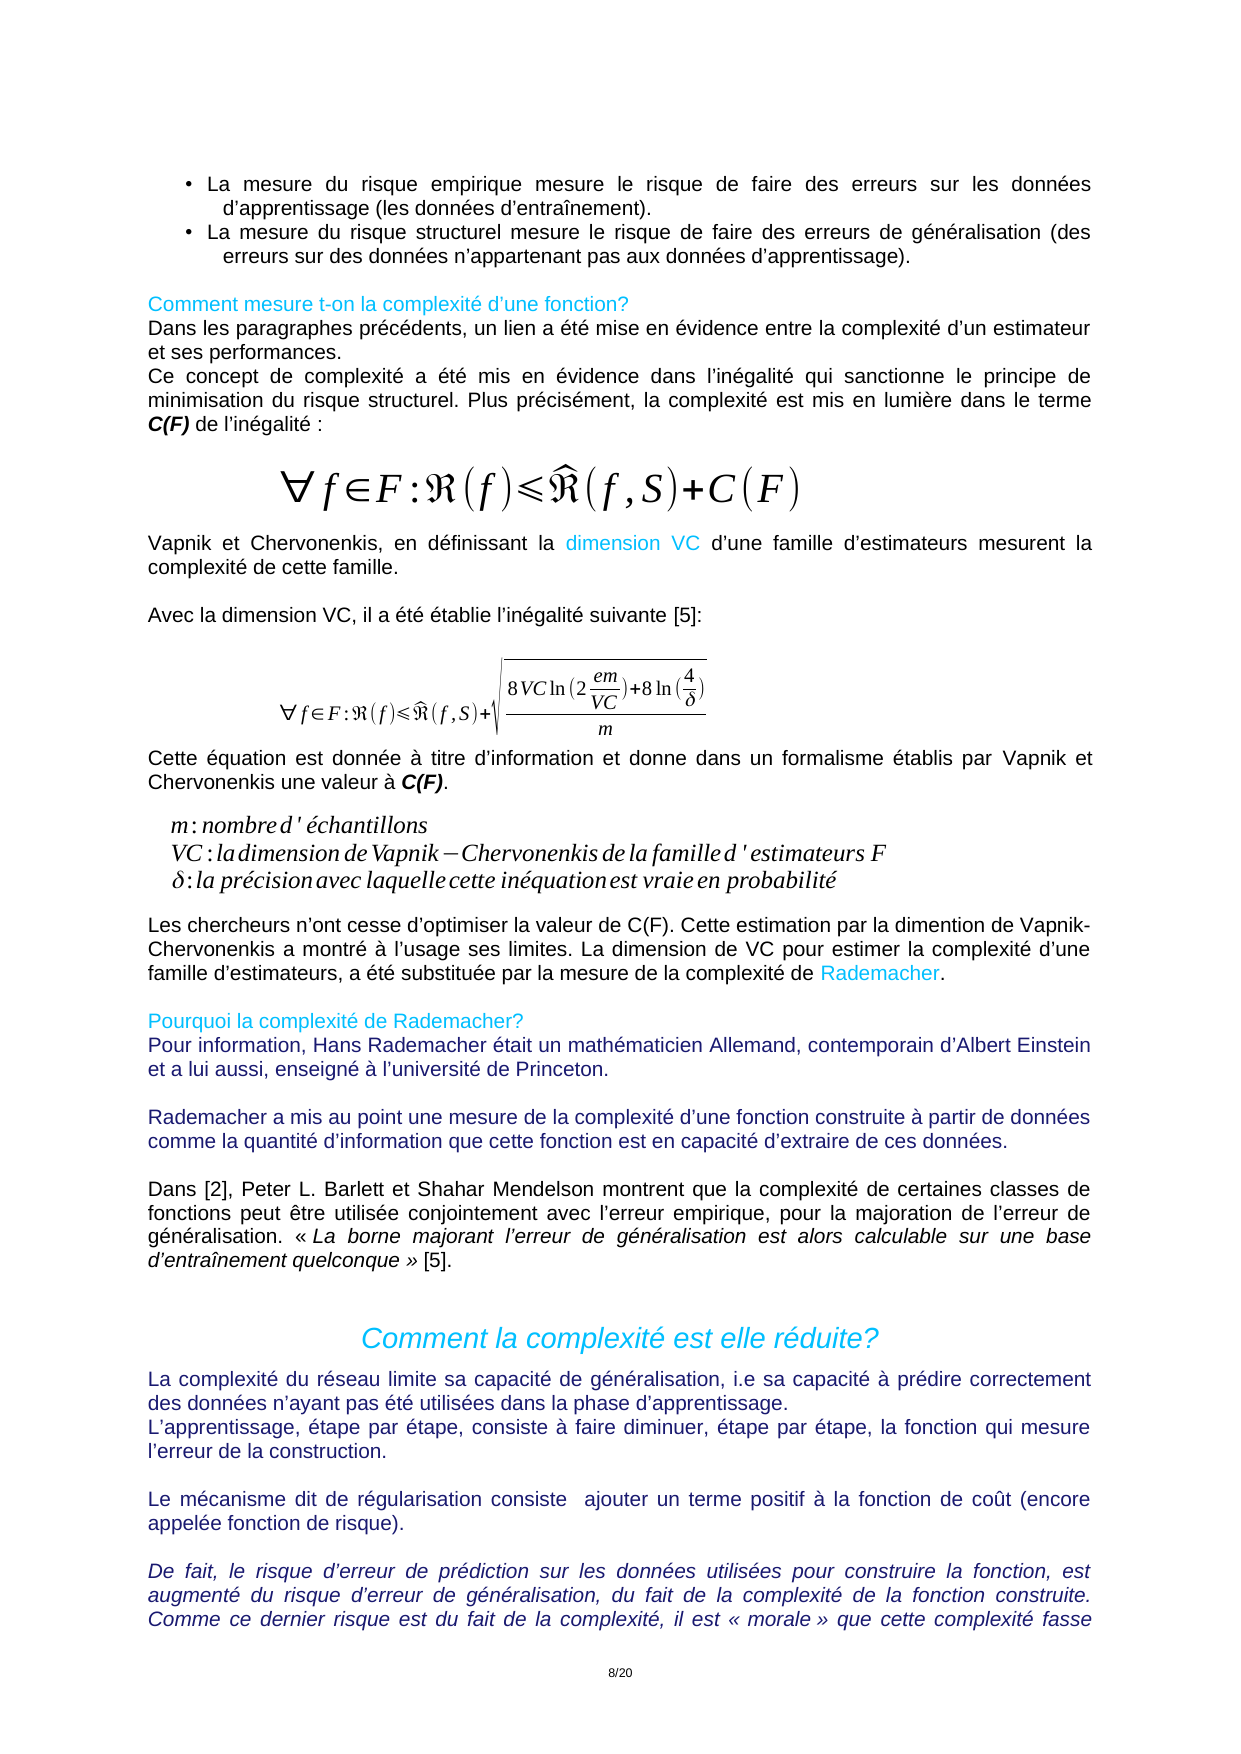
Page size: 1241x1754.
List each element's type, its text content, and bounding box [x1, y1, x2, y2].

subtitle Comment la complexité est elle réduite? [148, 1321, 1092, 1355]
text Vapnik et Chervonenkis, en définissant la dimension VC d’une famille d’estimateurs mesurent la complexité de cette famille. [148, 531, 1092, 579]
text Cette équation est donnée à titre d’information et donne dans un formalisme établis par Vapnik et Chervonenkis une valeur à C(F). [148, 746, 1092, 794]
text Avec la dimension VC, il a été établie l’inégalité suivante [5]: [148, 603, 1092, 627]
text Dans les paragraphes précédents, un lien a été mise en évidence entre la complexité d’un estimateur et ses performances. [148, 316, 1092, 363]
text Pour information, Hans Rademacher était un mathématicien Allemand, contemporain d’Albert Einstein et a lui aussi, enseigné à l’université de Princeton. [148, 1033, 1092, 1081]
text Les chercheurs n’ont cesse d’optimiser la valeur de C(F). Cette estimation par la dimention de Vapnik-Chervonenkis a montré à l’usage ses limites. La dimension de VC pour estimer la complexité d’une famille d’estimateurs, a été substituée par la mesure de la complexité de Rademacher. [148, 913, 1092, 985]
text La complexité du réseau limite sa capacité de généralisation, i.e sa capacité à prédire correctement des données n’ayant pas été utilisées dans la phase d’apprentissage. [148, 1367, 1092, 1415]
text Comment mesure t-on la complexité d’une fonction? [148, 292, 1092, 316]
text Ce concept de complexité a été mis en évidence dans l’inégalité qui sanctionne le principe de minimisation du risque structurel. Plus précisément, la complexité est mis en lumière dans le terme C(F) de l’inégalité : [148, 363, 1092, 435]
text Pourquoi la complexité de Rademacher? [148, 1009, 1092, 1033]
text Rademacher a mis au point une mesure de la complexité d’une fonction construite à partir de données comme la quantité d’information que cette fonction est en capacité d’extraire de ces données. [148, 1104, 1092, 1152]
text Le mécanisme dit de régularisation consiste ajouter un terme positif à la fonction de coût (encore appelée fonction de risque). [148, 1487, 1092, 1535]
text L’apprentissage, étape par étape, consiste à faire diminuer, étape par étape, la fonction qui mesure l’erreur de la construction. [148, 1415, 1092, 1463]
text De fait, le risque d’erreur de prédiction sur les données utilisées pour construire la fonction, est augmenté du risque d’erreur de généralisation, du fait de la complexité de la fonction construite. Comme ce dernier risque est du fait de la complexité, il est « morale » que cette complexité fasse [148, 1559, 1092, 1631]
text Dans [2], Peter L. Barlett et Shahar Mendelson montrent que la complexité de certaines classes de fonctions peut être utilisée conjointement avec l’erreur empirique, pour la majoration de l’erreur de généralisation. « La borne majorant l’erreur de généralisation est alors calculable sur une base d’entraînement quelconque » [5]. [148, 1176, 1092, 1272]
list La mesure du risque structurel mesure le risque de faire des erreurs de généralisation (des erreurs sur des données n’appartenant pas aux données d’apprentissage). [185, 220, 1092, 268]
list La mesure du risque empirique mesure le risque de faire des erreurs sur les données d’apprentissage (les données d’entraînement). [185, 172, 1092, 220]
